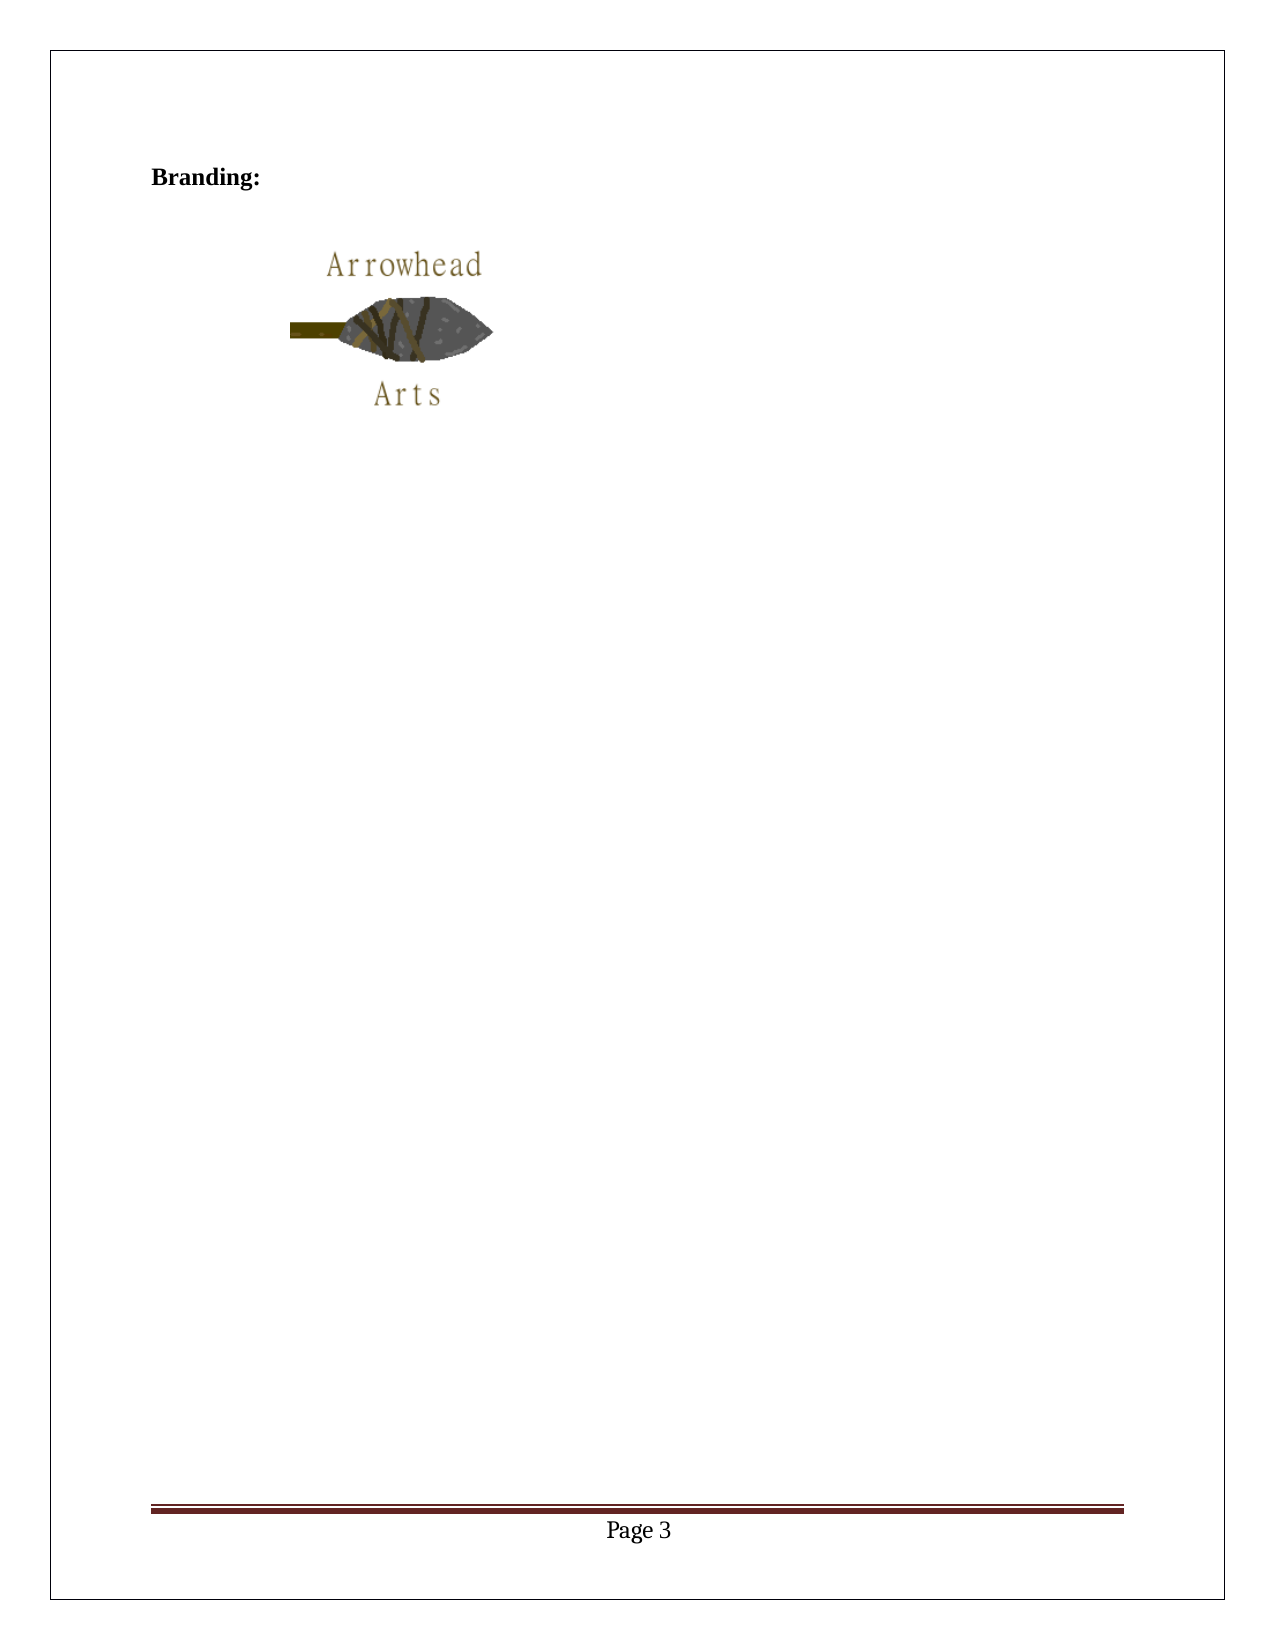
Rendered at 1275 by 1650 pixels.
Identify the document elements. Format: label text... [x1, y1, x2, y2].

list Branding: [151, 162, 1124, 191]
picture [290, 223, 521, 454]
